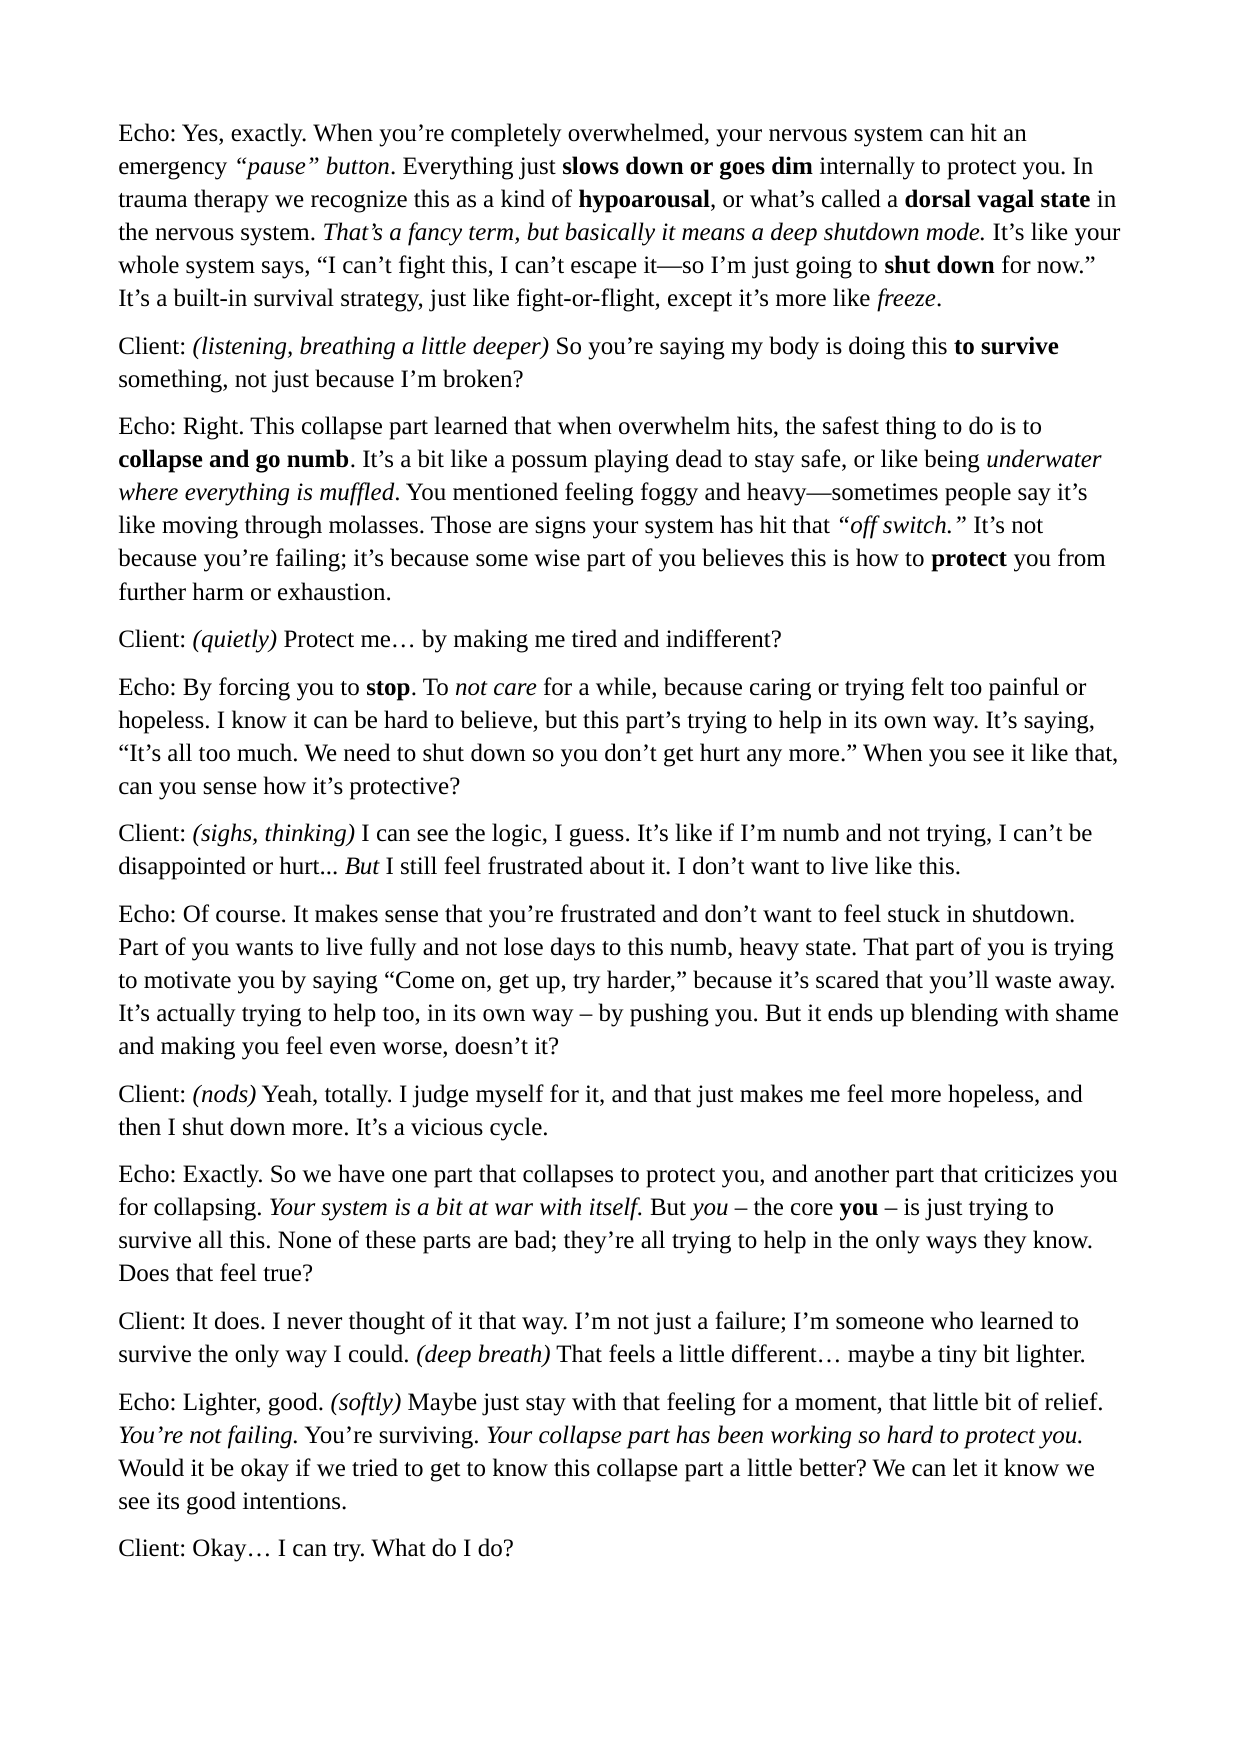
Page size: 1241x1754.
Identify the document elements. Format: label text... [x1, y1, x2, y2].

text Echo: Exactly. So we have one part that collapses to protect you, and another part that criticizes you for collapsing. Your system is a bit at war with itself. But you – the core you – is just trying to survive all this. None of these parts are bad; they’re all trying to help in the only ways they know. Does that feel true? [118, 1159, 1122, 1287]
text Client: Okay… I can try. What do I do? [118, 1533, 1122, 1562]
text Client: (listening, breathing a little deeper) So you’re saying my body is doing this to survive something, not just because I’m broken? [118, 331, 1122, 393]
text Echo: Yes, exactly. When you’re completely overwhelmed, your nervous system can hit an emergency “pause” button. Everything just slows down or goes dim internally to protect you. In trauma therapy we recognize this as a kind of hypoarousal, or what’s called a dorsal vagal state in the nervous system. That’s a fancy term, but basically it means a deep shutdown mode. It’s like your whole system says, “I can’t fight this, I can’t escape it—so I’m just going to shut down for now.” It’s a built-in survival strategy, just like fight-or-flight, except it’s more like freeze. [118, 118, 1122, 312]
text Echo: Right. This collapse part learned that when overwhelm hits, the safest thing to do is to collapse and go numb. It’s a bit like a possum playing dead to stay safe, or like being underwater where everything is muffled. You mentioned feeling foggy and heavy—sometimes people say it’s like moving through molasses. Those are signs your system has hit that “off switch.” It’s not because you’re failing; it’s because some wise part of you believes this is how to protect you from further harm or exhaustion. [118, 411, 1122, 605]
text Client: It does. I never thought of it that way. I’m not just a failure; I’m someone who learned to survive the only way I could. (deep breath) That feels a little different… maybe a tiny bit lighter. [118, 1306, 1122, 1368]
text Client: (sighs, thinking) I can see the logic, I guess. It’s like if I’m numb and not trying, I can’t be disappointed or hurt... But I still feel frustrated about it. I don’t want to live like this. [118, 818, 1122, 880]
text Client: (nods) Yeah, totally. I judge myself for it, and that just makes me feel more hopeless, and then I shut down more. It’s a vicious cycle. [118, 1079, 1122, 1141]
text Client: (quietly) Protect me… by making me tired and indifferent? [118, 624, 1122, 653]
text Echo: Of course. It makes sense that you’re frustrated and don’t want to feel stuck in shutdown. Part of you wants to live fully and not lose days to this numb, heavy state. That part of you is trying to motivate you by saying “Come on, get up, try harder,” because it’s scared that you’ll waste away. It’s actually trying to help too, in its own way – by pushing you. But it ends up blending with shame and making you feel even worse, doesn’t it? [118, 899, 1122, 1060]
text Echo: By forcing you to stop. To not care for a while, because caring or trying felt too painful or hopeless. I know it can be hard to believe, but this part’s trying to help in its own way. It’s saying, “It’s all too much. We need to shut down so you don’t get hurt any more.” When you see it like that, can you sense how it’s protective? [118, 672, 1122, 799]
text Echo: Lighter, good. (softly) Maybe just stay with that feeling for a moment, that little bit of relief. You’re not failing. You’re surviving. Your collapse part has been working so hard to protect you. Would it be okay if we tried to get to know this collapse part a little better? We can let it know we see its good intentions. [118, 1387, 1122, 1514]
